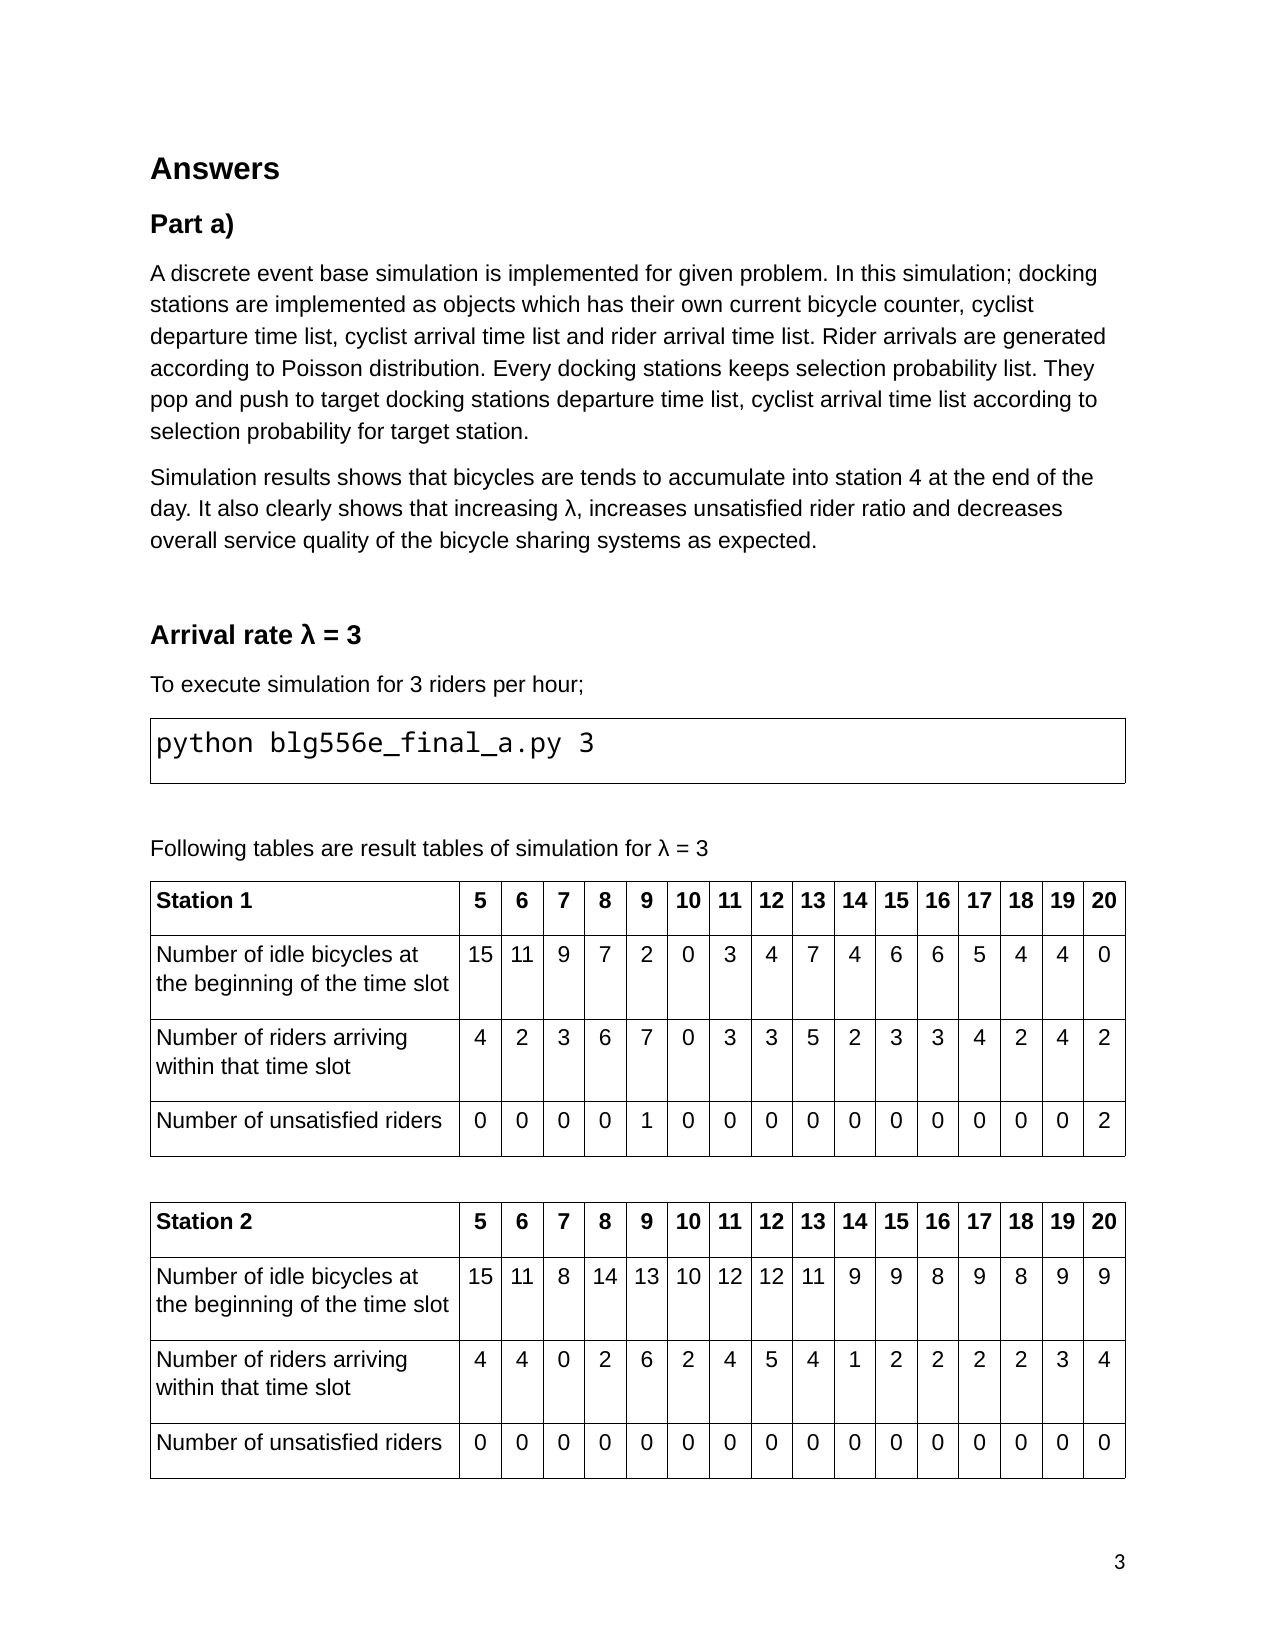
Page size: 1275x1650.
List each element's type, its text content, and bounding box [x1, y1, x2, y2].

table_cell 0 [544, 1424, 584, 1477]
table_cell 11 [793, 1258, 834, 1340]
table_cell 0 [876, 1102, 917, 1156]
table_cell 10 [668, 1258, 709, 1340]
table_cell 6 [585, 1020, 626, 1101]
table_cell 2 [1084, 1020, 1125, 1101]
table_header 7 [544, 882, 584, 935]
table_header 6 [502, 1203, 543, 1257]
table_header 14 [835, 882, 875, 935]
table_cell 0 [918, 1102, 958, 1156]
table_cell 4 [959, 1020, 1000, 1101]
text Arrival rate λ = 3 [150, 619, 1125, 650]
table_cell 11 [502, 936, 543, 1018]
table_cell 4 [793, 1341, 834, 1423]
table_cell 0 [585, 1424, 626, 1477]
table_header 17 [959, 882, 1000, 935]
table_cell 3 [710, 936, 751, 1018]
table_cell 3 [918, 1020, 958, 1101]
table_header 16 [918, 1203, 958, 1257]
table_cell 9 [959, 1258, 1000, 1340]
table_header 11 [710, 882, 751, 935]
table_header 13 [793, 1203, 834, 1257]
table_cell 0 [793, 1102, 834, 1156]
table_cell 2 [876, 1341, 917, 1423]
table_header 15 [876, 882, 917, 935]
table_header 10 [668, 882, 709, 935]
table_cell 0 [460, 1424, 501, 1477]
table_cell 4 [1043, 936, 1083, 1018]
table_header 14 [835, 1203, 875, 1257]
table_cell Number of unsatisfied riders [151, 1102, 459, 1156]
table_cell 13 [627, 1258, 667, 1340]
table_cell 4 [835, 936, 875, 1018]
table_cell 5 [959, 936, 1000, 1018]
table_cell 9 [876, 1258, 917, 1340]
table_cell 2 [1001, 1020, 1042, 1101]
table_header 5 [460, 1203, 501, 1257]
table_header 12 [752, 1203, 792, 1257]
text Part a) [150, 208, 1125, 239]
table_cell 3 [544, 1020, 584, 1101]
table_cell 9 [1043, 1258, 1083, 1340]
table_header 9 [627, 1203, 667, 1257]
text Answers [150, 150, 1125, 186]
table_header 5 [460, 882, 501, 935]
table_cell 6 [627, 1341, 667, 1423]
table_header 6 [502, 882, 543, 935]
table_header 20 [1084, 1203, 1125, 1257]
table_header 13 [793, 882, 834, 935]
table_cell 0 [752, 1424, 792, 1477]
table_cell 3 [876, 1020, 917, 1101]
table_cell 2 [835, 1020, 875, 1101]
table_cell 0 [668, 1424, 709, 1477]
table_cell 9 [544, 936, 584, 1018]
table_header Station 1 [151, 882, 459, 935]
table_cell 2 [668, 1341, 709, 1423]
table_header 18 [1001, 1203, 1042, 1257]
table_cell 8 [1001, 1258, 1042, 1340]
table_cell 0 [1043, 1102, 1083, 1156]
table_cell 0 [1001, 1424, 1042, 1477]
table_header 10 [668, 1203, 709, 1257]
table_cell Number of idle bicycles at the beginning of the time slot [151, 1258, 459, 1340]
table_header 20 [1084, 882, 1125, 935]
table_cell 15 [460, 936, 501, 1018]
table_header 11 [710, 1203, 751, 1257]
table_cell 0 [959, 1424, 1000, 1477]
table_cell 0 [585, 1102, 626, 1156]
table_cell 1 [627, 1102, 667, 1156]
table_cell 7 [793, 936, 834, 1018]
table_cell 0 [544, 1102, 584, 1156]
table_cell 4 [460, 1020, 501, 1101]
table_cell 0 [627, 1424, 667, 1477]
table_cell 2 [918, 1341, 958, 1423]
table_cell 1 [835, 1341, 875, 1423]
table_cell 11 [502, 1258, 543, 1340]
table_cell 7 [627, 1020, 667, 1101]
table_cell Number of riders arriving within that time slot [151, 1341, 459, 1423]
table_cell 0 [1043, 1424, 1083, 1477]
table_header 16 [918, 882, 958, 935]
table_cell 4 [1084, 1341, 1125, 1423]
table_cell 4 [502, 1341, 543, 1423]
text Simulation results shows that bicycles are tends to accumulate into station 4 at the end of the day. It also clearly shows that increasing λ, increases unsatisfied rider ratio and decreases overall service quality of the bicycle sharing systems as expected. [150, 464, 1125, 553]
table_cell 12 [710, 1258, 751, 1340]
table_cell 2 [1084, 1102, 1125, 1156]
table_cell 4 [1043, 1020, 1083, 1101]
table_cell 6 [918, 936, 958, 1018]
table_cell 2 [627, 936, 667, 1018]
table_cell Number of riders arriving within that time slot [151, 1020, 459, 1101]
table_cell 0 [959, 1102, 1000, 1156]
table_cell 0 [835, 1424, 875, 1477]
table_cell 4 [752, 936, 792, 1018]
table_cell 7 [585, 936, 626, 1018]
table_header 7 [544, 1203, 584, 1257]
table_cell 0 [876, 1424, 917, 1477]
text Following tables are result tables of simulation for λ = 3 [150, 835, 1125, 861]
table_cell 8 [918, 1258, 958, 1340]
table_cell 9 [835, 1258, 875, 1340]
table_header 8 [585, 1203, 626, 1257]
table_header 19 [1043, 882, 1083, 935]
table_cell 0 [1084, 1424, 1125, 1477]
table_cell 6 [876, 936, 917, 1018]
table_cell 0 [460, 1102, 501, 1156]
table_cell Number of unsatisfied riders [151, 1424, 459, 1477]
table_header 8 [585, 882, 626, 935]
table_cell 0 [1084, 936, 1125, 1018]
table_cell 14 [585, 1258, 626, 1340]
table_cell 3 [710, 1020, 751, 1101]
table_cell 4 [1001, 936, 1042, 1018]
table_cell 15 [460, 1258, 501, 1340]
table_cell 8 [544, 1258, 584, 1340]
table_cell 5 [752, 1341, 792, 1423]
table_cell 0 [710, 1424, 751, 1477]
table_header 12 [752, 882, 792, 935]
table_cell 5 [793, 1020, 834, 1101]
table_cell 0 [793, 1424, 834, 1477]
table_cell 0 [502, 1424, 543, 1477]
table_cell 2 [1001, 1341, 1042, 1423]
table_header python blg556e_final_a.py 3 [151, 719, 1125, 782]
table_cell 0 [752, 1102, 792, 1156]
table_header 9 [627, 882, 667, 935]
table_header Station 2 [151, 1203, 459, 1257]
table_cell 0 [544, 1341, 584, 1423]
table_header 17 [959, 1203, 1000, 1257]
table_cell 3 [1043, 1341, 1083, 1423]
table_cell 0 [1001, 1102, 1042, 1156]
table_cell 0 [502, 1102, 543, 1156]
text A discrete event base simulation is implemented for given problem. In this simulation; docking stations are implemented as objects which has their own current bicycle counter, cyclist departure time list, cyclist arrival time list and rider arrival time list. Rider arrivals are generated according to Poisson distribution. Every docking stations keeps selection probability list. They pop and push to target docking stations departure time list, cyclist arrival time list according to selection probability for target station. [150, 260, 1125, 444]
table_header 18 [1001, 882, 1042, 935]
table_cell 0 [918, 1424, 958, 1477]
table_cell 2 [585, 1341, 626, 1423]
table_cell 4 [460, 1341, 501, 1423]
table_header 19 [1043, 1203, 1083, 1257]
table_header 15 [876, 1203, 917, 1257]
table_cell 12 [752, 1258, 792, 1340]
table_cell 4 [710, 1341, 751, 1423]
text To execute simulation for 3 riders per hour; [150, 671, 1125, 698]
table_cell Number of idle bicycles at the beginning of the time slot [151, 936, 459, 1018]
table_cell 0 [668, 1020, 709, 1101]
table_cell 9 [1084, 1258, 1125, 1340]
table_cell 0 [710, 1102, 751, 1156]
table_cell 2 [959, 1341, 1000, 1423]
table_cell 2 [502, 1020, 543, 1101]
table_cell 0 [668, 936, 709, 1018]
table_cell 3 [752, 1020, 792, 1101]
table_cell 0 [835, 1102, 875, 1156]
table_cell 0 [668, 1102, 709, 1156]
